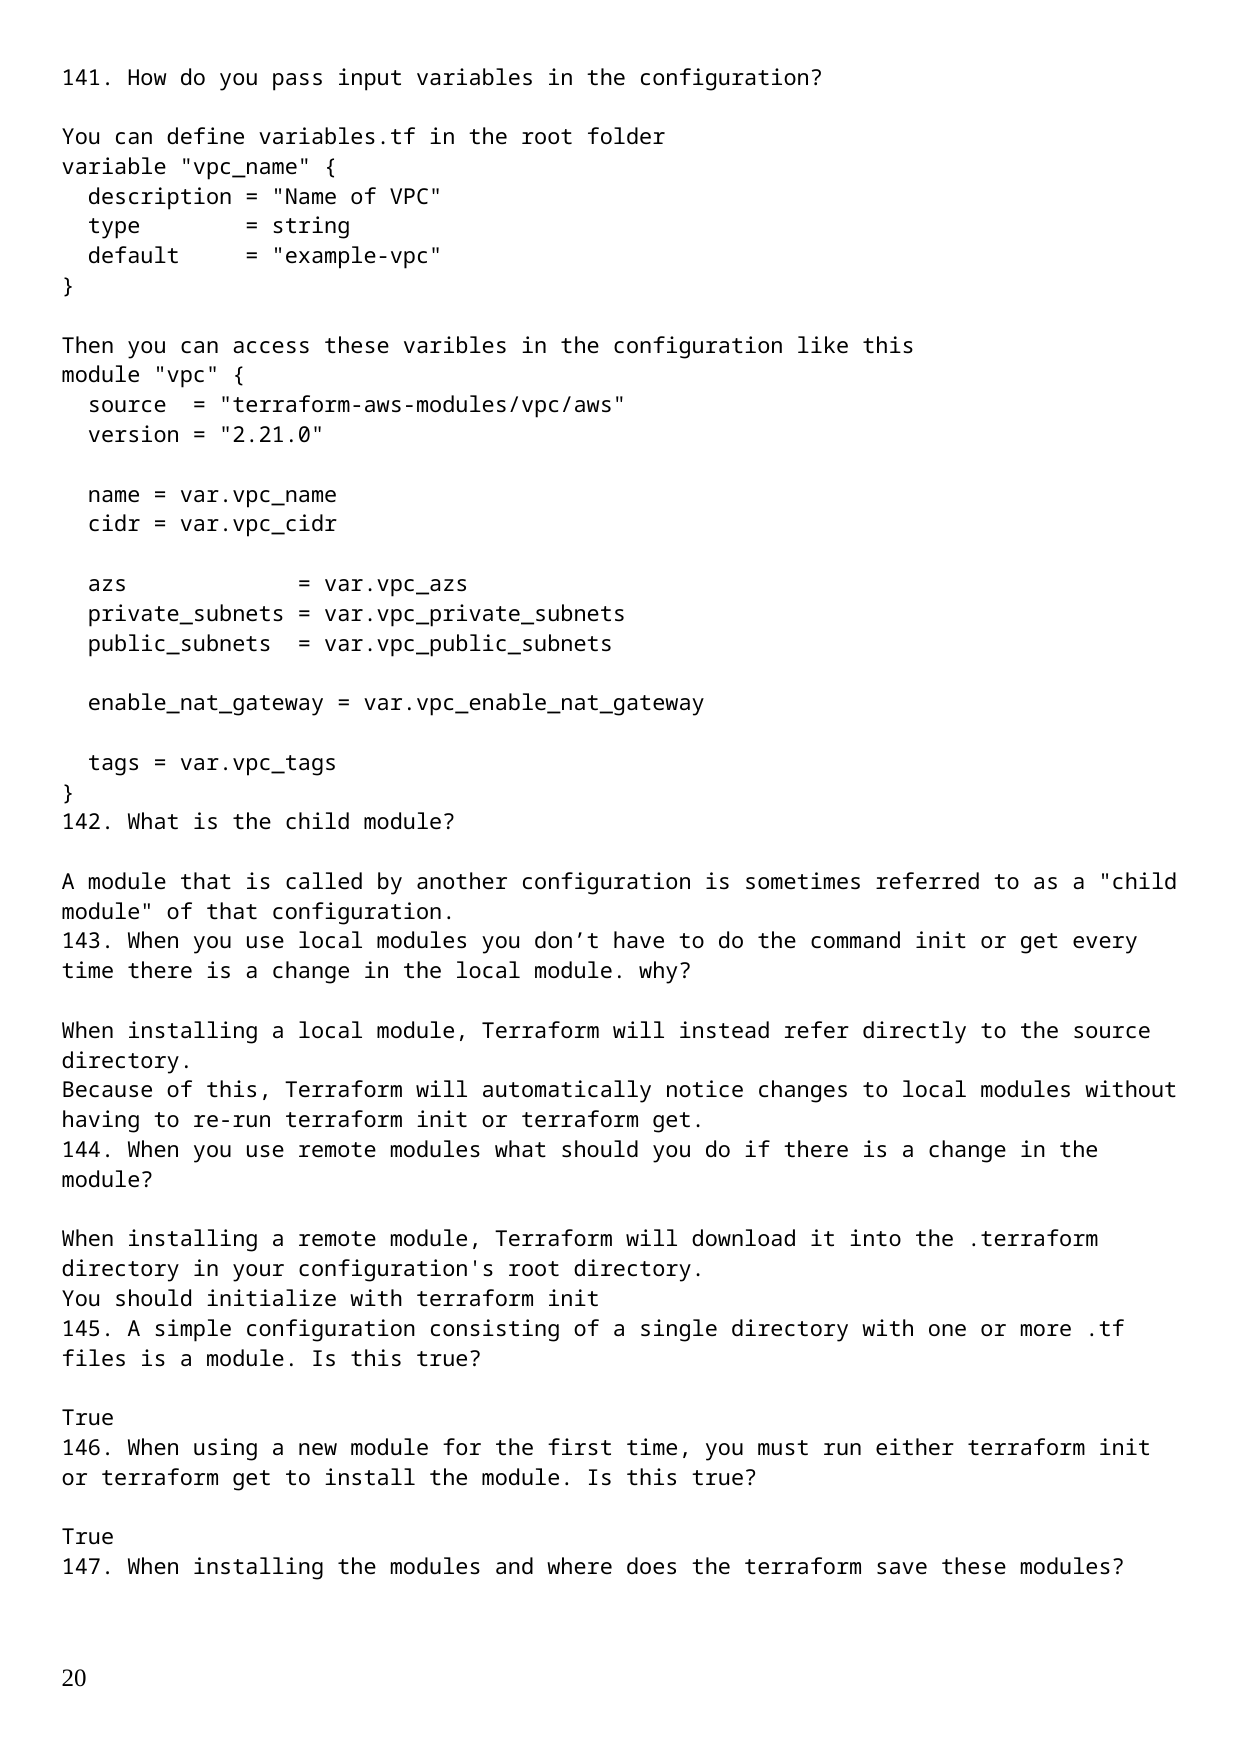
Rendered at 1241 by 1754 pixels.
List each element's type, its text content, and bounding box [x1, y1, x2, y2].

text } [61, 270, 1179, 300]
text version = "2.21.0" [61, 419, 1179, 449]
text True [61, 1402, 1179, 1432]
text default = "example-vpc" [61, 240, 1179, 270]
text 143. When you use local modules you don’t have to do the command init or get every time there is a change in the local module. why? [61, 925, 1179, 985]
text Because of this, Terraform will automatically notice changes to local modules without having to re-run terraform init or terraform get. [61, 1074, 1179, 1134]
text type = string [61, 210, 1179, 240]
text 145. A simple configuration consisting of a single directory with one or more .tf files is a module. Is this true? [61, 1313, 1179, 1372]
text 147. When installing the modules and where does the terraform save these modules? [61, 1551, 1179, 1581]
text When installing a local module, Terraform will instead refer directly to the source directory. [61, 1015, 1179, 1074]
text cidr = var.vpc_cidr [61, 508, 1179, 538]
text public_subnets = var.vpc_public_subnets [61, 627, 1179, 657]
text You can define variables.tf in the root folder [61, 121, 1179, 151]
text tags = var.vpc_tags [61, 747, 1179, 776]
text name = var.vpc_name [61, 478, 1179, 508]
text True [61, 1521, 1179, 1551]
text } [61, 776, 1179, 806]
text 144. When you use remote modules what should you do if there is a change in the module? [61, 1134, 1179, 1193]
text source = "terraform-aws-modules/vpc/aws" [61, 389, 1179, 419]
text 142. What is the child module? [61, 806, 1179, 836]
text A module that is called by another configuration is sometimes referred to as a "child module" of that configuration. [61, 866, 1179, 925]
text Then you can access these varibles in the configuration like this [61, 329, 1179, 359]
text enable_nat_gateway = var.vpc_enable_nat_gateway [61, 687, 1179, 717]
text When installing a remote module, Terraform will download it into the .terraform directory in your configuration's root directory. [61, 1223, 1179, 1283]
text azs = var.vpc_azs [61, 568, 1179, 598]
text 141. How do you pass input variables in the configuration? [61, 61, 1179, 91]
text variable "vpc_name" { [61, 151, 1179, 181]
text You should initialize with terraform init [61, 1283, 1179, 1313]
text 146. When using a new module for the first time, you must run either terraform init or terraform get to install the module. Is this true? [61, 1432, 1179, 1491]
text module "vpc" { [61, 359, 1179, 389]
text private_subnets = var.vpc_private_subnets [61, 598, 1179, 627]
text description = "Name of VPC" [61, 181, 1179, 210]
